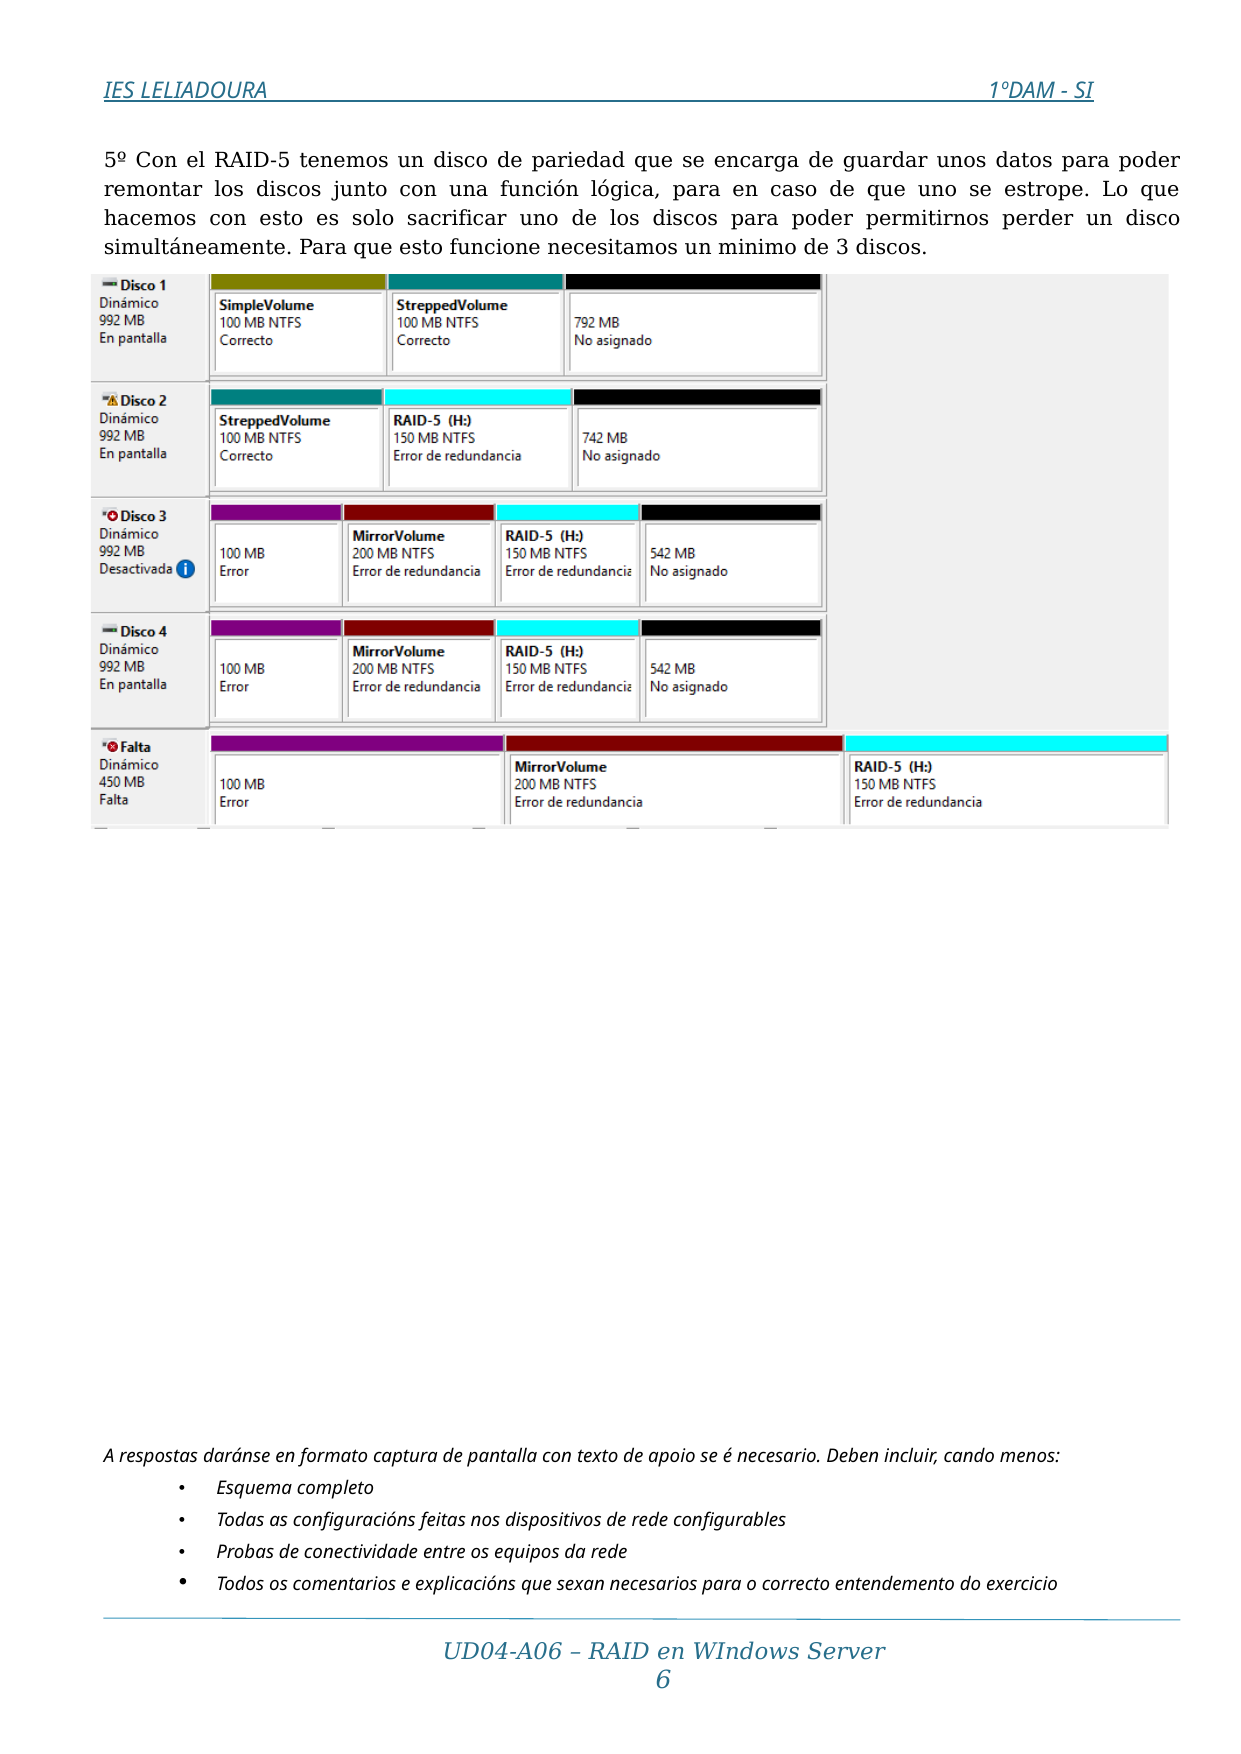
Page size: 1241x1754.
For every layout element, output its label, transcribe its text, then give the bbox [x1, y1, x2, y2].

list Todas as configuracións feitas nos dispositivos de rede configurables [178, 1506, 1181, 1532]
picture [90, 274, 1169, 829]
list Probas de conectividade entre os equipos da rede [178, 1538, 1181, 1563]
list Todos os comentarios e explicacións que sexan necesarios para o correcto entendemento do exercicio [178, 1570, 1181, 1596]
text 5º Con el RAID-5 tenemos un disco de pariedad que se encarga de guardar unos datos para poder remontar los discos junto con una función lógica, para en caso de que uno se estrope. Lo que hacemos con esto es solo sacrificar uno de los discos para poder permitirnos perder un disco simultáneamente. Para que esto funcione necesitamos un minimo de 3 discos. [103, 148, 1181, 259]
text A respostas daránse en formato captura de pantalla con texto de apoio se é necesario. Deben incluir, cando menos: [103, 1442, 1181, 1468]
list Esquema completo [178, 1474, 1181, 1499]
